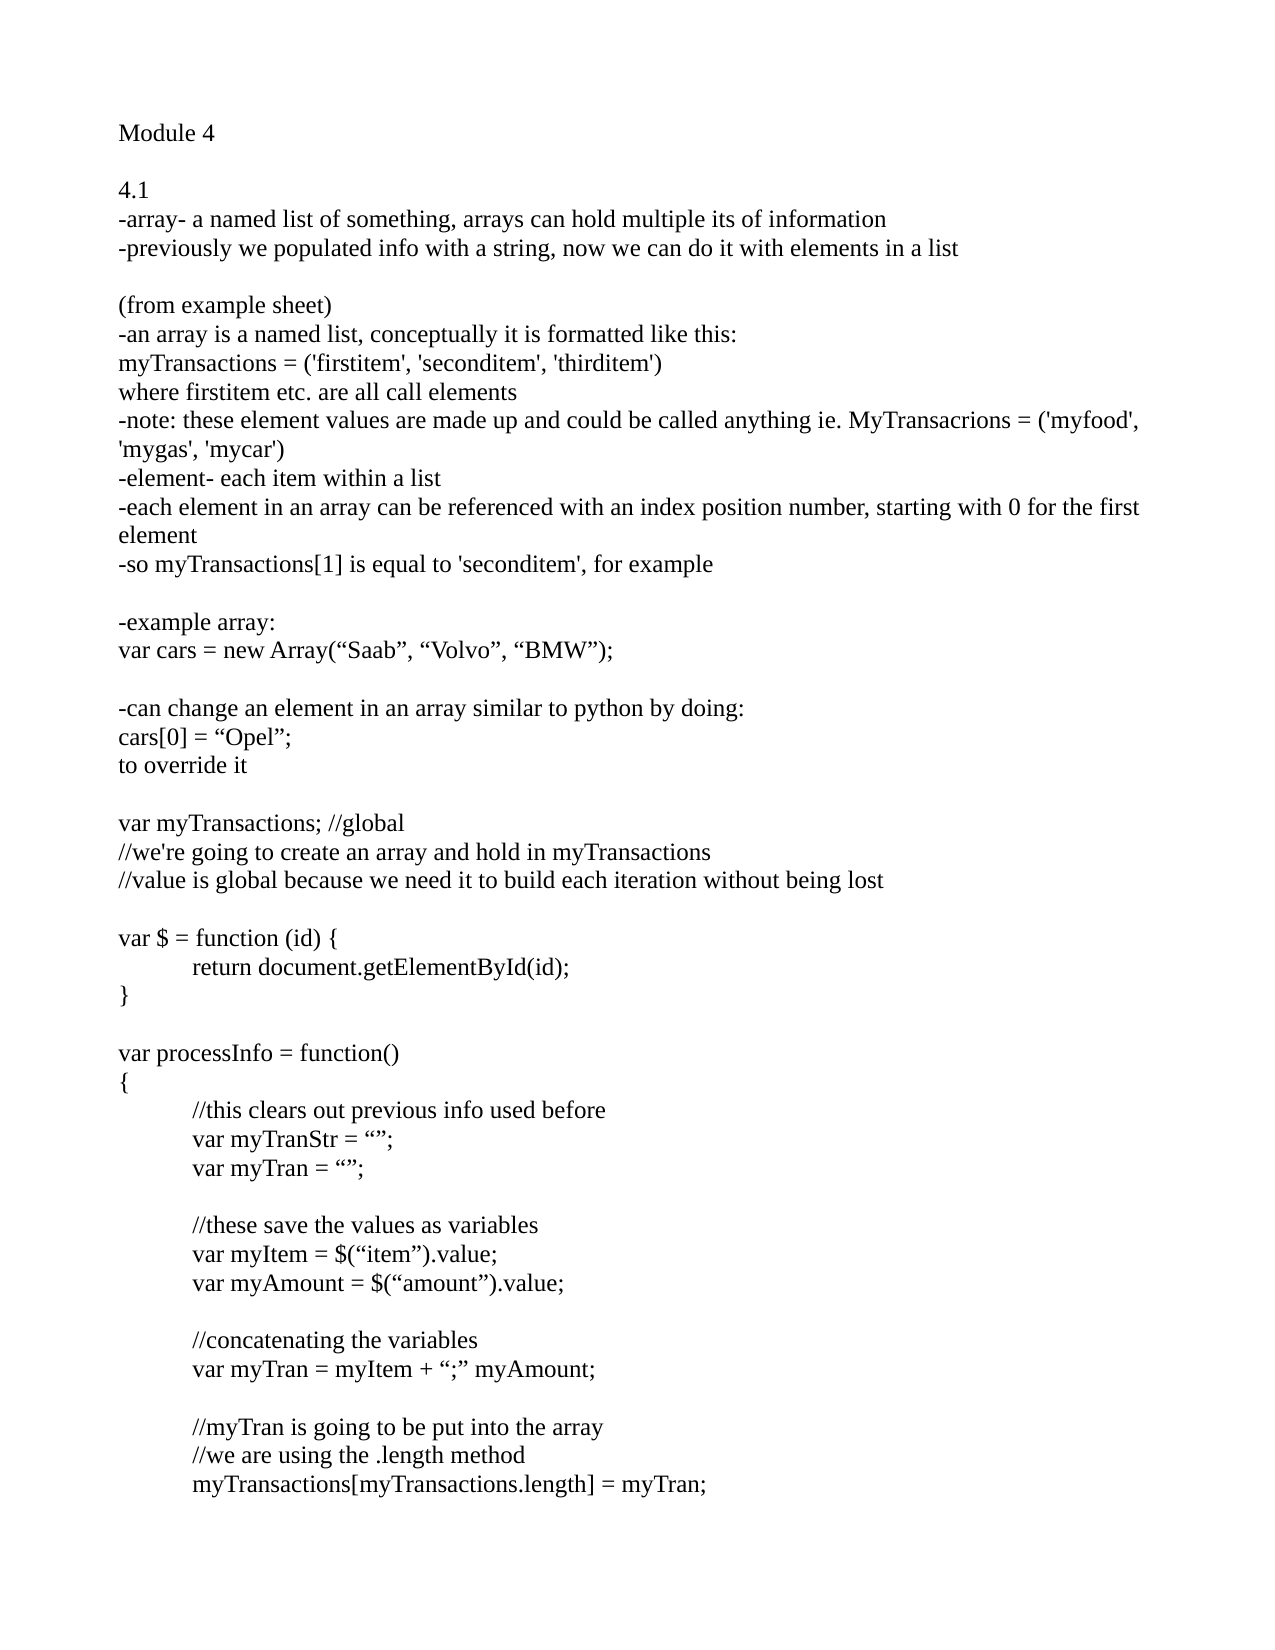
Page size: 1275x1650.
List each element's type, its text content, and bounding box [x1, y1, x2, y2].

text var myTran = myItem + “;” myAmount; [118, 1354, 1157, 1383]
text -an array is a named list, conceptually it is formatted like this: [118, 319, 1157, 348]
text var myAmount = $(“amount”).value; [118, 1268, 1157, 1297]
text var myTransactions; //global [118, 808, 1157, 837]
text -previously we populated info with a string, now we can do it with elements in a list [118, 233, 1157, 262]
text -element- each item within a list [118, 463, 1157, 492]
text var myItem = $(“item”).value; [118, 1239, 1157, 1268]
text -so myTransactions[1] is equal to 'seconditem', for example [118, 549, 1157, 578]
text myTransactions = ('firstitem', 'seconditem', 'thirditem') [118, 348, 1157, 377]
text var $ = function (id) { [118, 923, 1157, 952]
text return document.getElementById(id); [118, 952, 1157, 981]
text var cars = new Array(“Saab”, “Volvo”, “BMW”); [118, 636, 1157, 664]
text where firstitem etc. are all call elements [118, 377, 1157, 406]
text -each element in an array can be referenced with an index position number, starting with 0 for the first element [118, 492, 1157, 549]
text //concatenating the variables [118, 1326, 1157, 1354]
text 4.1 [118, 176, 1157, 204]
text to override it [118, 751, 1157, 779]
text var myTran = “”; [118, 1153, 1157, 1182]
text { [118, 1067, 1157, 1096]
text //these save the values as variables [118, 1211, 1157, 1239]
text //value is global because we need it to build each iteration without being lost [118, 866, 1157, 894]
text //we're going to create an array and hold in myTransactions [118, 837, 1157, 866]
text //we are using the .length method [118, 1441, 1157, 1469]
text -array- a named list of something, arrays can hold multiple its of information [118, 204, 1157, 233]
text (from example sheet) [118, 291, 1157, 319]
text -note: these element values are made up and could be called anything ie. MyTransacrions = ('myfood', 'mygas', 'mycar') [118, 406, 1157, 463]
text var myTranStr = “”; [118, 1124, 1157, 1153]
text } [118, 981, 1157, 1009]
text myTransactions[myTransactions.length] = myTran; [118, 1469, 1157, 1498]
text cars[0] = “Opel”; [118, 722, 1157, 751]
text //this clears out previous info used before [118, 1096, 1157, 1124]
text //myTran is going to be put into the array [118, 1412, 1157, 1441]
text var processInfo = function() [118, 1038, 1157, 1067]
text -example array: [118, 607, 1157, 636]
text Module 4 [118, 118, 1157, 147]
text -can change an element in an array similar to python by doing: [118, 693, 1157, 722]
